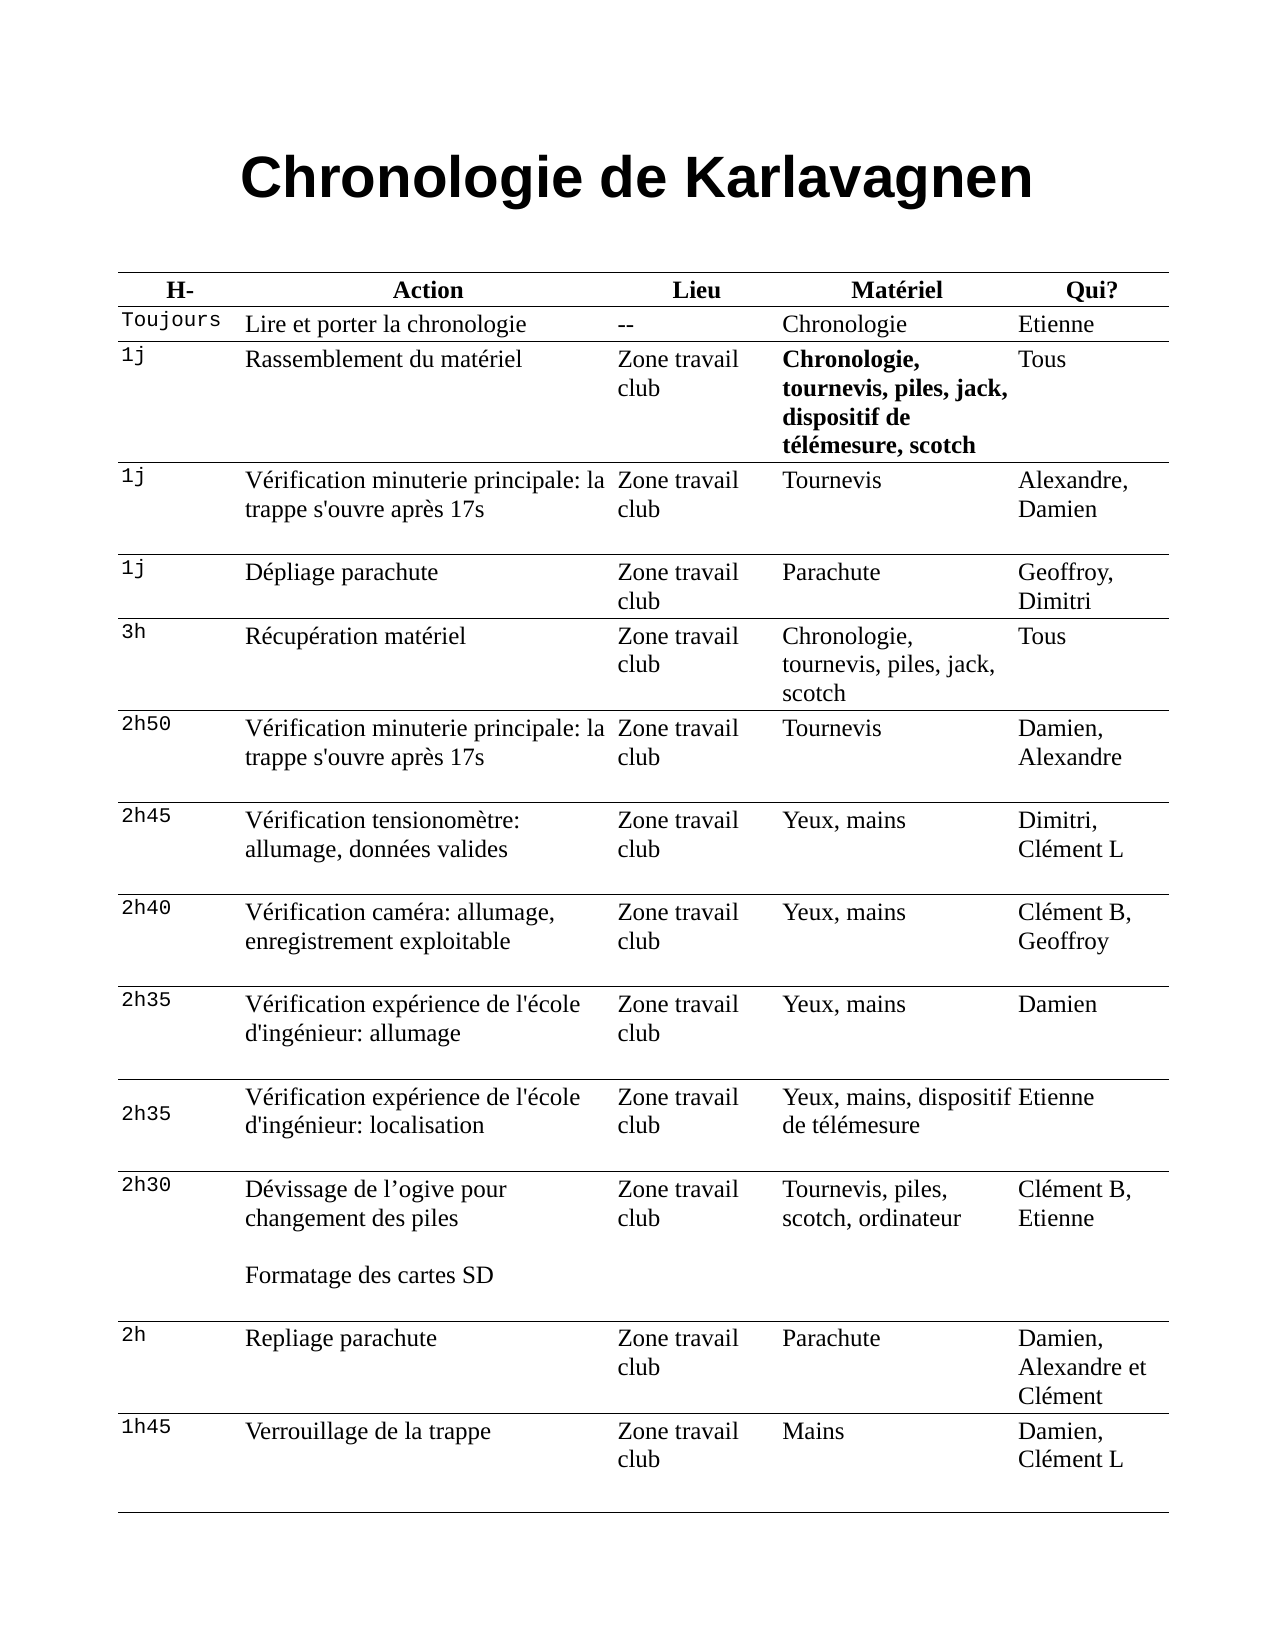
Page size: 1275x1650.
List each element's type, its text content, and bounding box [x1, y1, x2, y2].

table_cell Damien, Clément L [1015, 1414, 1169, 1512]
table_cell Alexandre, Damien [1015, 463, 1169, 554]
table_cell Zone travail club [614, 1172, 779, 1321]
table_cell 2h40 [118, 895, 242, 986]
table_cell Damien, Alexandre [1015, 711, 1169, 802]
table_cell Vérification expérience de l'école d'ingénieur: allumage [242, 987, 614, 1079]
table_cell Yeux, mains [779, 987, 1015, 1079]
table_cell 1j [118, 463, 242, 554]
table_cell Etienne [1015, 307, 1169, 341]
table_header Lieu [614, 273, 779, 306]
table_cell Parachute [779, 1322, 1015, 1413]
table_cell Dépliage parachute [242, 555, 614, 618]
title Chronologie de Karlavagnen [118, 143, 1157, 210]
table_cell 2h45 [118, 803, 242, 894]
table_cell Tournevis [779, 463, 1015, 554]
table_cell Zone travail club [614, 555, 779, 618]
table_header Matériel [779, 273, 1015, 306]
table_header Action [242, 273, 614, 306]
table_cell Chronologie, tournevis, piles, jack, dispositif de télémesure, scotch [779, 342, 1015, 462]
table_cell Chronologie, tournevis, piles, jack, scotch [779, 619, 1015, 710]
table_cell Verrouillage de la trappe [242, 1414, 614, 1512]
table_cell 2h [118, 1322, 242, 1413]
table_cell Vérification tensionomètre: allumage, données valides [242, 803, 614, 894]
table_cell Zone travail club [614, 619, 779, 710]
table_cell Etienne [1015, 1080, 1169, 1171]
table_cell Yeux, mains [779, 803, 1015, 894]
table_cell 3h [118, 619, 242, 710]
table_cell Zone travail club [614, 711, 779, 802]
table_cell Chronologie [779, 307, 1015, 341]
table_cell Lire et porter la chronologie [242, 307, 614, 341]
table_cell Clément B, Geoffroy [1015, 895, 1169, 986]
table_header H- [118, 273, 242, 306]
table_cell Vérification minuterie principale: la trappe s'ouvre après 17s [242, 463, 614, 554]
table_cell 1j [118, 555, 242, 618]
table_cell Tous [1015, 342, 1169, 462]
table_cell Zone travail club [614, 1080, 779, 1171]
table_cell Yeux, mains, dispositif de télémesure [779, 1080, 1015, 1171]
table_cell Vérification expérience de l'école d'ingénieur: localisation [242, 1080, 614, 1171]
table_cell Zone travail club [614, 895, 779, 986]
table_cell Vérification caméra: allumage, enregistrement exploitable [242, 895, 614, 986]
table_cell Tournevis, piles, scotch, ordinateur [779, 1172, 1015, 1321]
table_cell Dévissage de l’ogive pour changement des piles Formatage des cartes SD [242, 1172, 614, 1321]
table_cell 1h45 [118, 1414, 242, 1512]
table_cell Geoffroy, Dimitri [1015, 555, 1169, 618]
table_cell -- [614, 307, 779, 341]
table_cell 2h30 [118, 1172, 242, 1321]
table_cell Toujours [118, 307, 242, 341]
table_cell Zone travail club [614, 1414, 779, 1512]
table_cell Zone travail club [614, 1322, 779, 1413]
table_cell Récupération matériel [242, 619, 614, 710]
table_cell 2h35 [118, 987, 242, 1079]
table_header Qui? [1015, 273, 1169, 306]
table_cell Tournevis [779, 711, 1015, 802]
table_cell Tous [1015, 619, 1169, 710]
table_cell Zone travail club [614, 803, 779, 894]
table_cell Yeux, mains [779, 895, 1015, 986]
table_cell Zone travail club [614, 342, 779, 462]
table_cell Vérification minuterie principale: la trappe s'ouvre après 17s [242, 711, 614, 802]
table_cell Mains [779, 1414, 1015, 1512]
table_cell Rassemblement du matériel [242, 342, 614, 462]
table_cell Zone travail club [614, 987, 779, 1079]
table_cell Damien [1015, 987, 1169, 1079]
table_cell 1j [118, 342, 242, 462]
table_cell Clément B, Etienne [1015, 1172, 1169, 1321]
table_cell 2h35 [118, 1080, 242, 1171]
table_cell Repliage parachute [242, 1322, 614, 1413]
table_cell Parachute [779, 555, 1015, 618]
table_cell Zone travail club [614, 463, 779, 554]
table_cell 2h50 [118, 711, 242, 802]
table_cell Dimitri, Clément L [1015, 803, 1169, 894]
table_cell Damien, Alexandre et Clément [1015, 1322, 1169, 1413]
